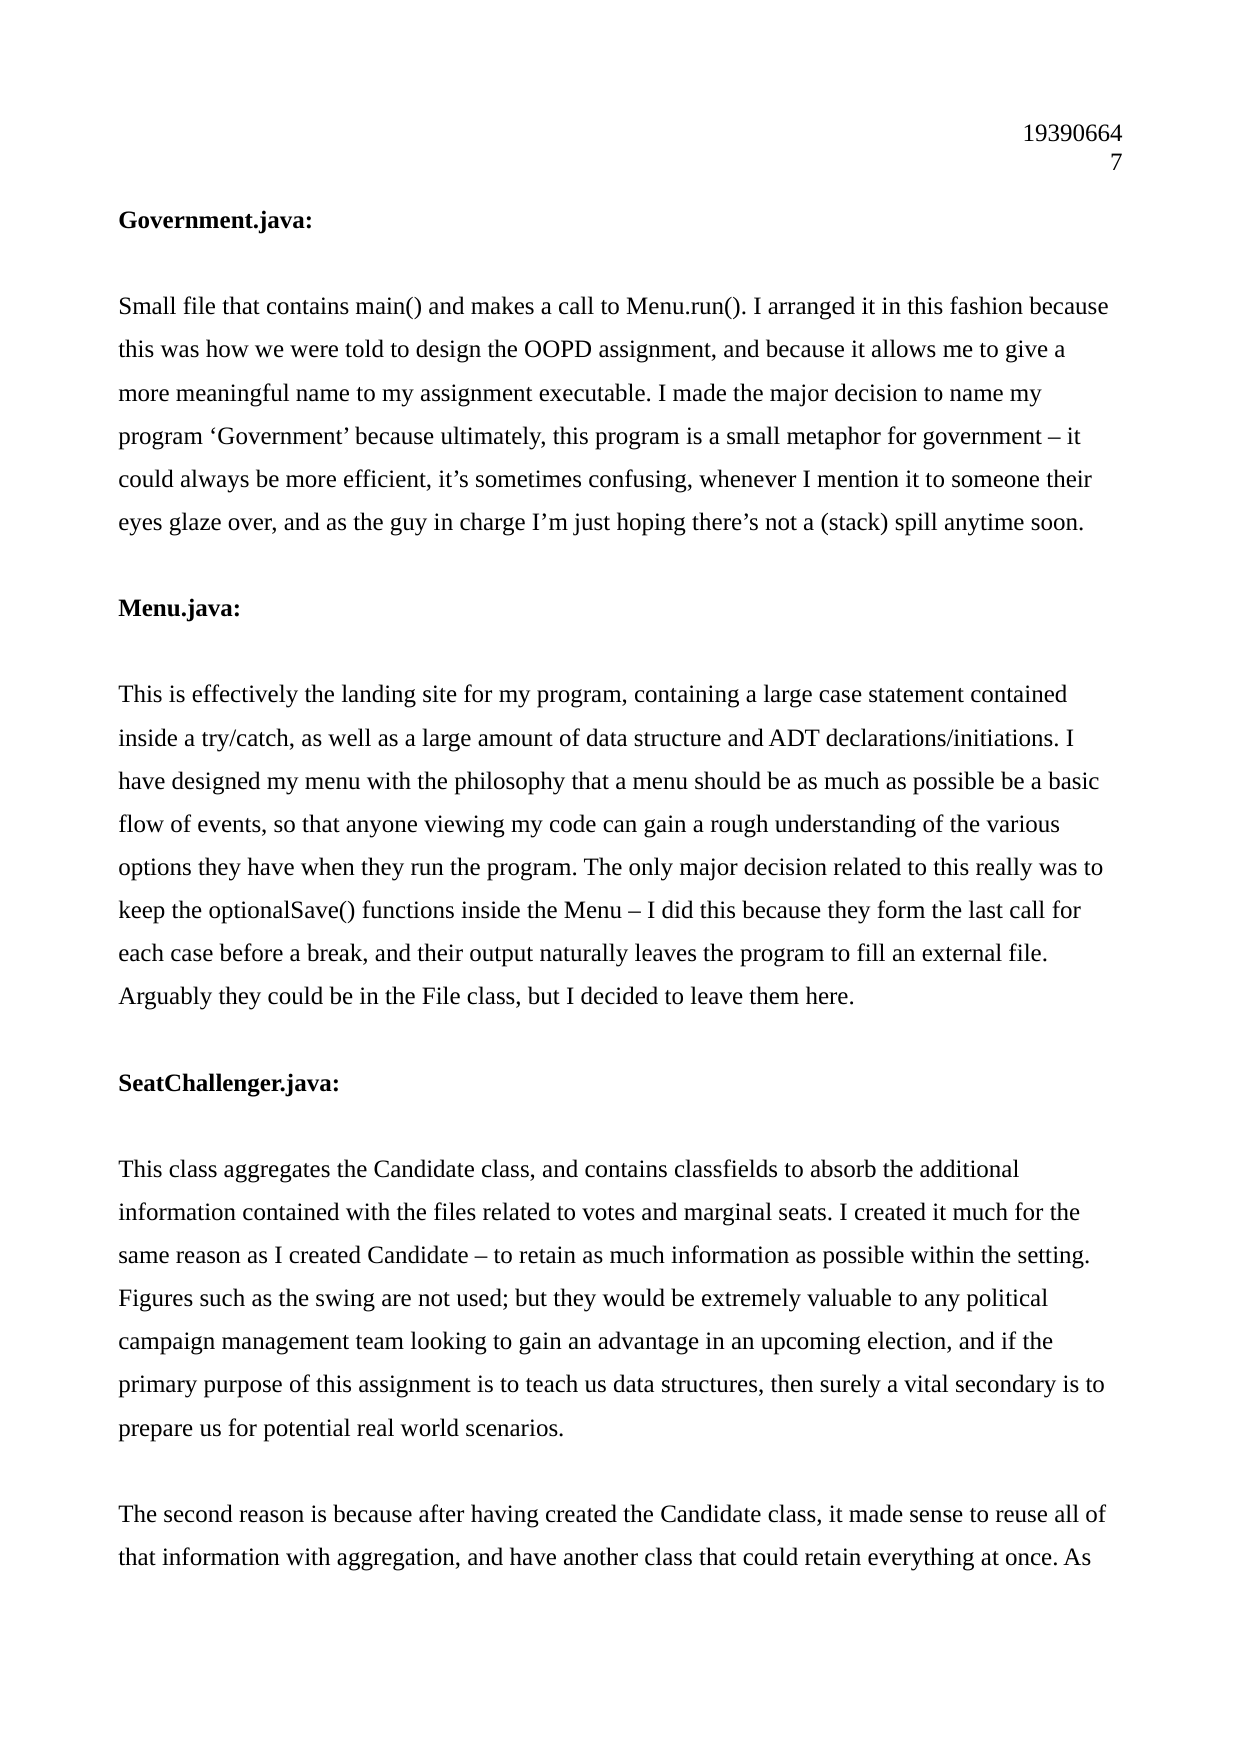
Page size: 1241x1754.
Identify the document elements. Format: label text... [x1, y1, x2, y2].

text This is effectively the landing site for my program, containing a large case statement contained inside a try/catch, as well as a large amount of data structure and ADT declarations/initiations. I have designed my menu with the philosophy that a menu should be as much as possible be a basic flow of events, so that anyone viewing my code can gain a rough understanding of the various options they have when they run the program. The only major decision related to this really was to keep the optionalSave() functions inside the Menu – I did this because they form the last call for each case before a break, and their output naturally leaves the program to fill an external file. Arguably they could be in the File class, but I decided to leave them here. [118, 679, 1122, 1010]
text The second reason is because after having created the Candidate class, it made sense to reuse all of that information with aggregation, and have another class that could retain everything at once. As [118, 1499, 1122, 1571]
text SeatChallenger.java: [118, 1068, 1122, 1096]
text This class aggregates the Candidate class, and contains classfields to absorb the additional information contained with the files related to votes and marginal seats. I created it much for the same reason as I created Candidate – to retain as much information as possible within the setting. Figures such as the swing are not used; but they would be extremely valuable to any political campaign management team looking to gain an advantage in an upcoming election, and if the primary purpose of this assignment is to teach us data structures, then surely a vital secondary is to prepare us for potential real world scenarios. [118, 1154, 1122, 1441]
text Government.java: [118, 205, 1122, 234]
text Menu.java: [118, 593, 1122, 622]
text Small file that contains main() and makes a call to Menu.run(). I arranged it in this fashion because this was how we were told to design the OOPD assignment, and because it allows me to give a more meaningful name to my assignment executable. I made the major decision to name my program ‘Government’ because ultimately, this program is a small metaphor for government – it could always be more efficient, it’s sometimes confusing, whenever I mention it to someone their eyes glaze over, and as the guy in charge I’m just hoping there’s not a (stack) spill anytime soon. [118, 291, 1122, 536]
